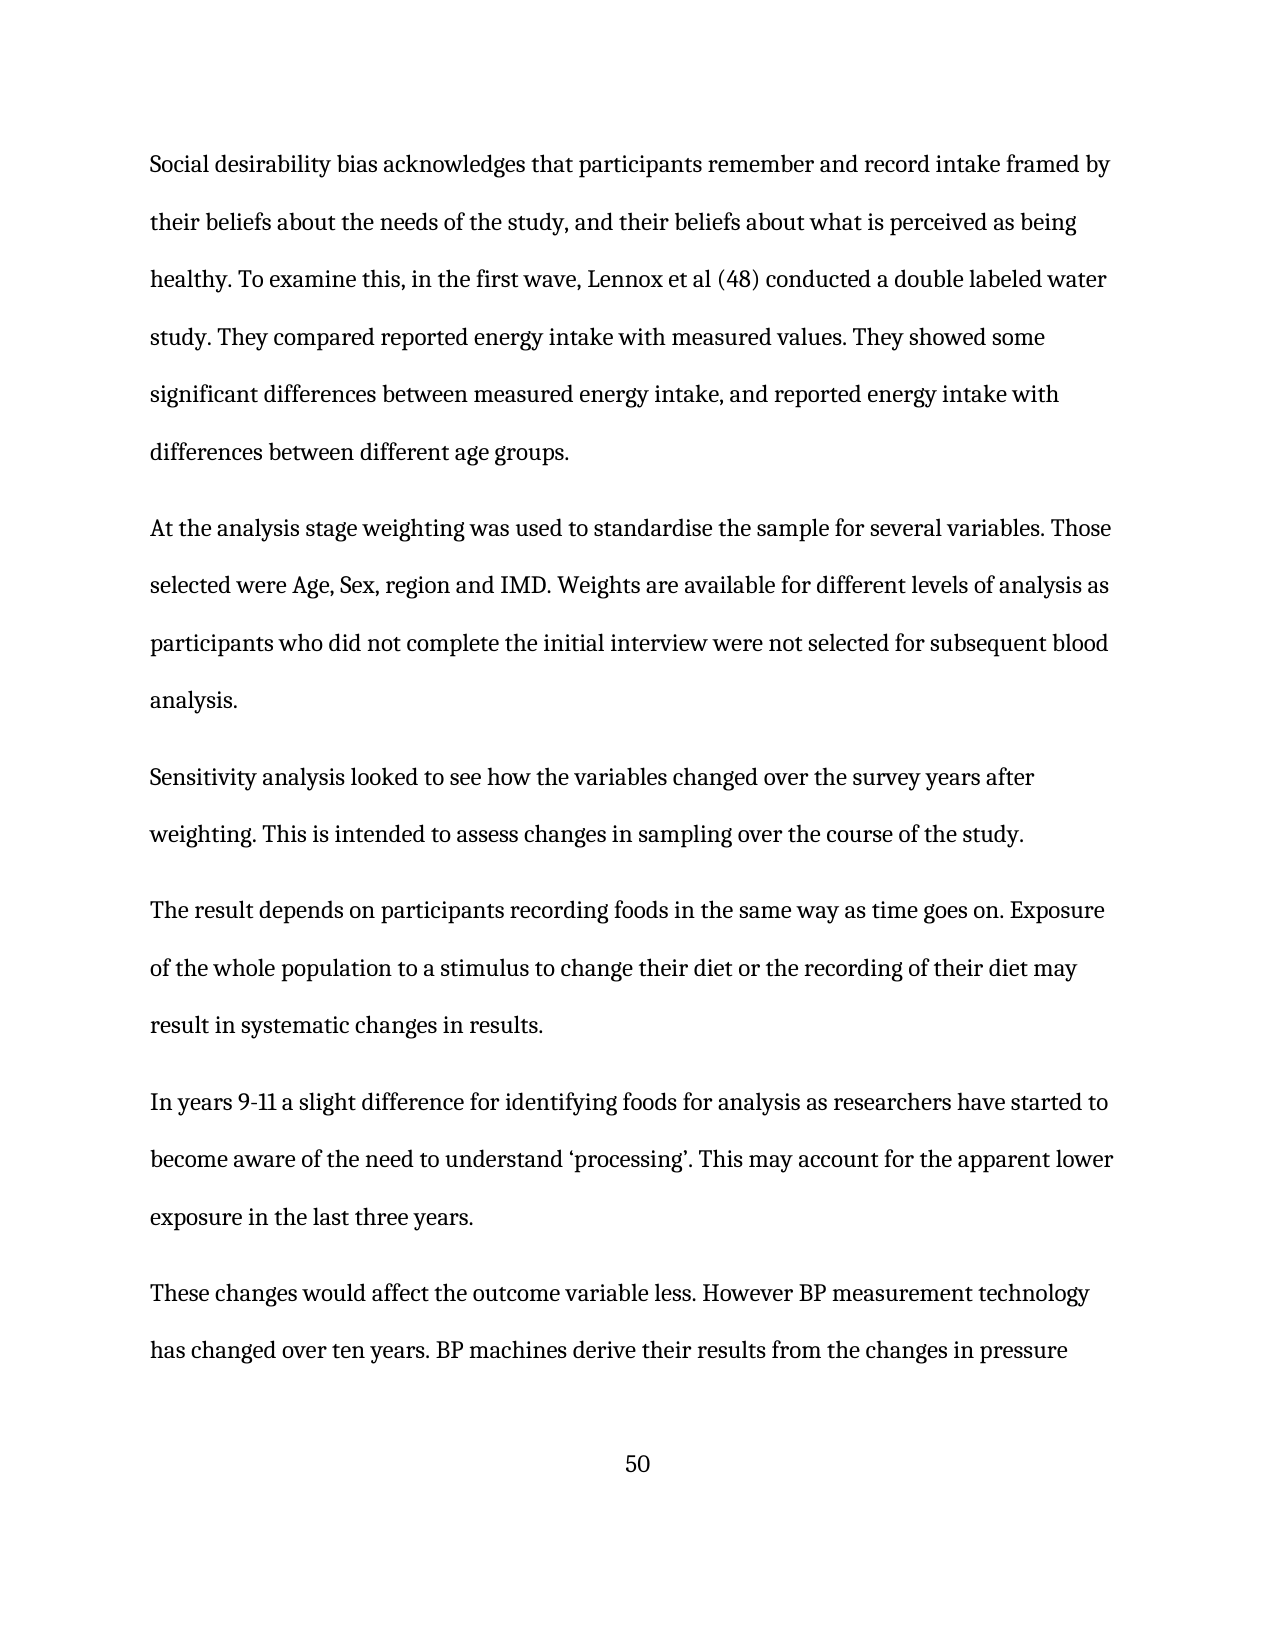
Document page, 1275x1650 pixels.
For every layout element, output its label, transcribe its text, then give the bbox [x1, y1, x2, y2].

text At the analysis stage weighting was used to standardise the sample for several variables. Those selected were Age, Sex, region and IMD. Weights are available for different levels of analysis as participants who did not complete the initial interview were not selected for subsequent blood analysis. [150, 514, 1125, 715]
text The result depends on participants recording foods in the same way as time goes on. Exposure of the whole population to a stimulus to change their diet or the recording of their diet may result in systematic changes in results. [150, 896, 1125, 1040]
text Sensitivity analysis looked to see how the variables changed over the survey years after weighting. This is intended to assess changes in sampling over the course of the study. [150, 762, 1125, 849]
text Social desirability bias acknowledges that participants remember and record intake framed by their beliefs about the needs of the study, and their beliefs about what is perceived as being healthy. To examine this, in the first wave, Lennox et al (48) conducted a double labeled water study. They compared reported energy intake with measured values. They showed some significant differences between measured energy intake, and reported energy intake with differences between different age groups. [150, 150, 1125, 466]
text These changes would affect the outcome variable less. However BP measurement technology has changed over ten years. BP machines derive their results from the changes in pressure [150, 1279, 1125, 1365]
text In years 9-11 a slight difference for identifying foods for analysis as researchers have started to become aware of the need to understand ‘processing’. This may account for the apparent lower exposure in the last three years. [150, 1087, 1125, 1231]
